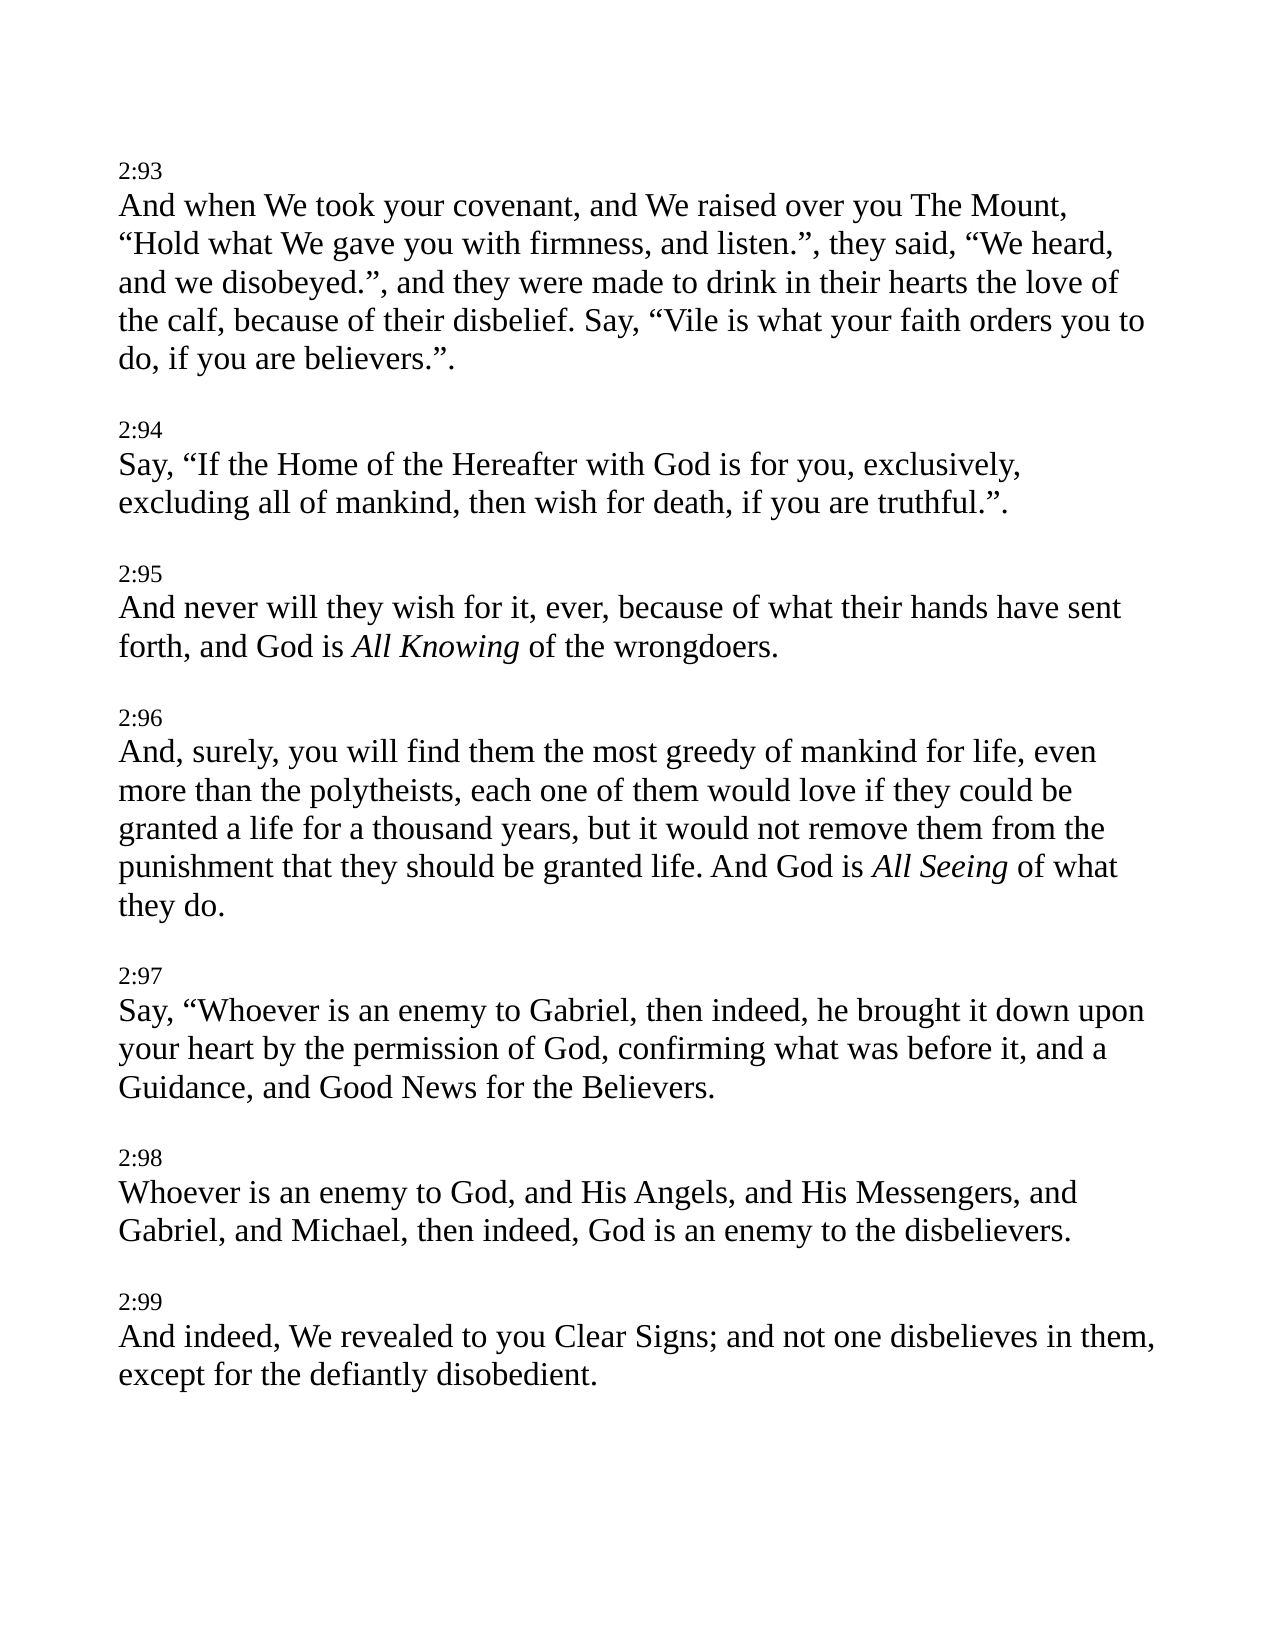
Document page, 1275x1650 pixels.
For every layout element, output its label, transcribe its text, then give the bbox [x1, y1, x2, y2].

text 2:99 [118, 1287, 1157, 1316]
text 2:98 [118, 1143, 1157, 1172]
text 2:93 [118, 156, 1157, 185]
text 2:96 [118, 703, 1157, 731]
text And when We took your covenant, and We raised over you The Mount, “Hold what We gave you with firmness, and listen.”, they said, “We heard, and we disobeyed.”, and they were made to drink in their hearts the love of the calf, because of their disbelief. Say, “Vile is what your faith orders you to do, if you are believers.”. [118, 185, 1157, 377]
text And never will they wish for it, ever, because of what their hands have sent forth, and God is All Knowing of the wrongdoers. [118, 588, 1157, 664]
text And indeed, We revealed to you Clear Signs; and not one disbelieves in them, except for the defiantly disobedient. [118, 1316, 1157, 1393]
text Whoever is an enemy to God, and His Angels, and His Messengers, and Gabriel, and Michael, then indeed, God is an enemy to the disbelievers. [118, 1172, 1157, 1249]
text 2:95 [118, 559, 1157, 588]
text 2:97 [118, 961, 1157, 990]
text And, surely, you will find them the most greedy of mankind for life, even more than the polytheists, each one of them would love if they could be granted a life for a thousand years, but it would not remove them from the punishment that they should be granted life. And God is All Seeing of what they do. [118, 731, 1157, 923]
text Say, “Whoever is an enemy to Gabriel, then indeed, he brought it down upon your heart by the permission of God, confirming what was before it, and a Guidance, and Good News for the Believers. [118, 990, 1157, 1105]
text Say, “If the Home of the Hereafter with God is for you, exclusively, excluding all of mankind, then wish for death, if you are truthful.”. [118, 444, 1157, 521]
text 2:94 [118, 415, 1157, 444]
